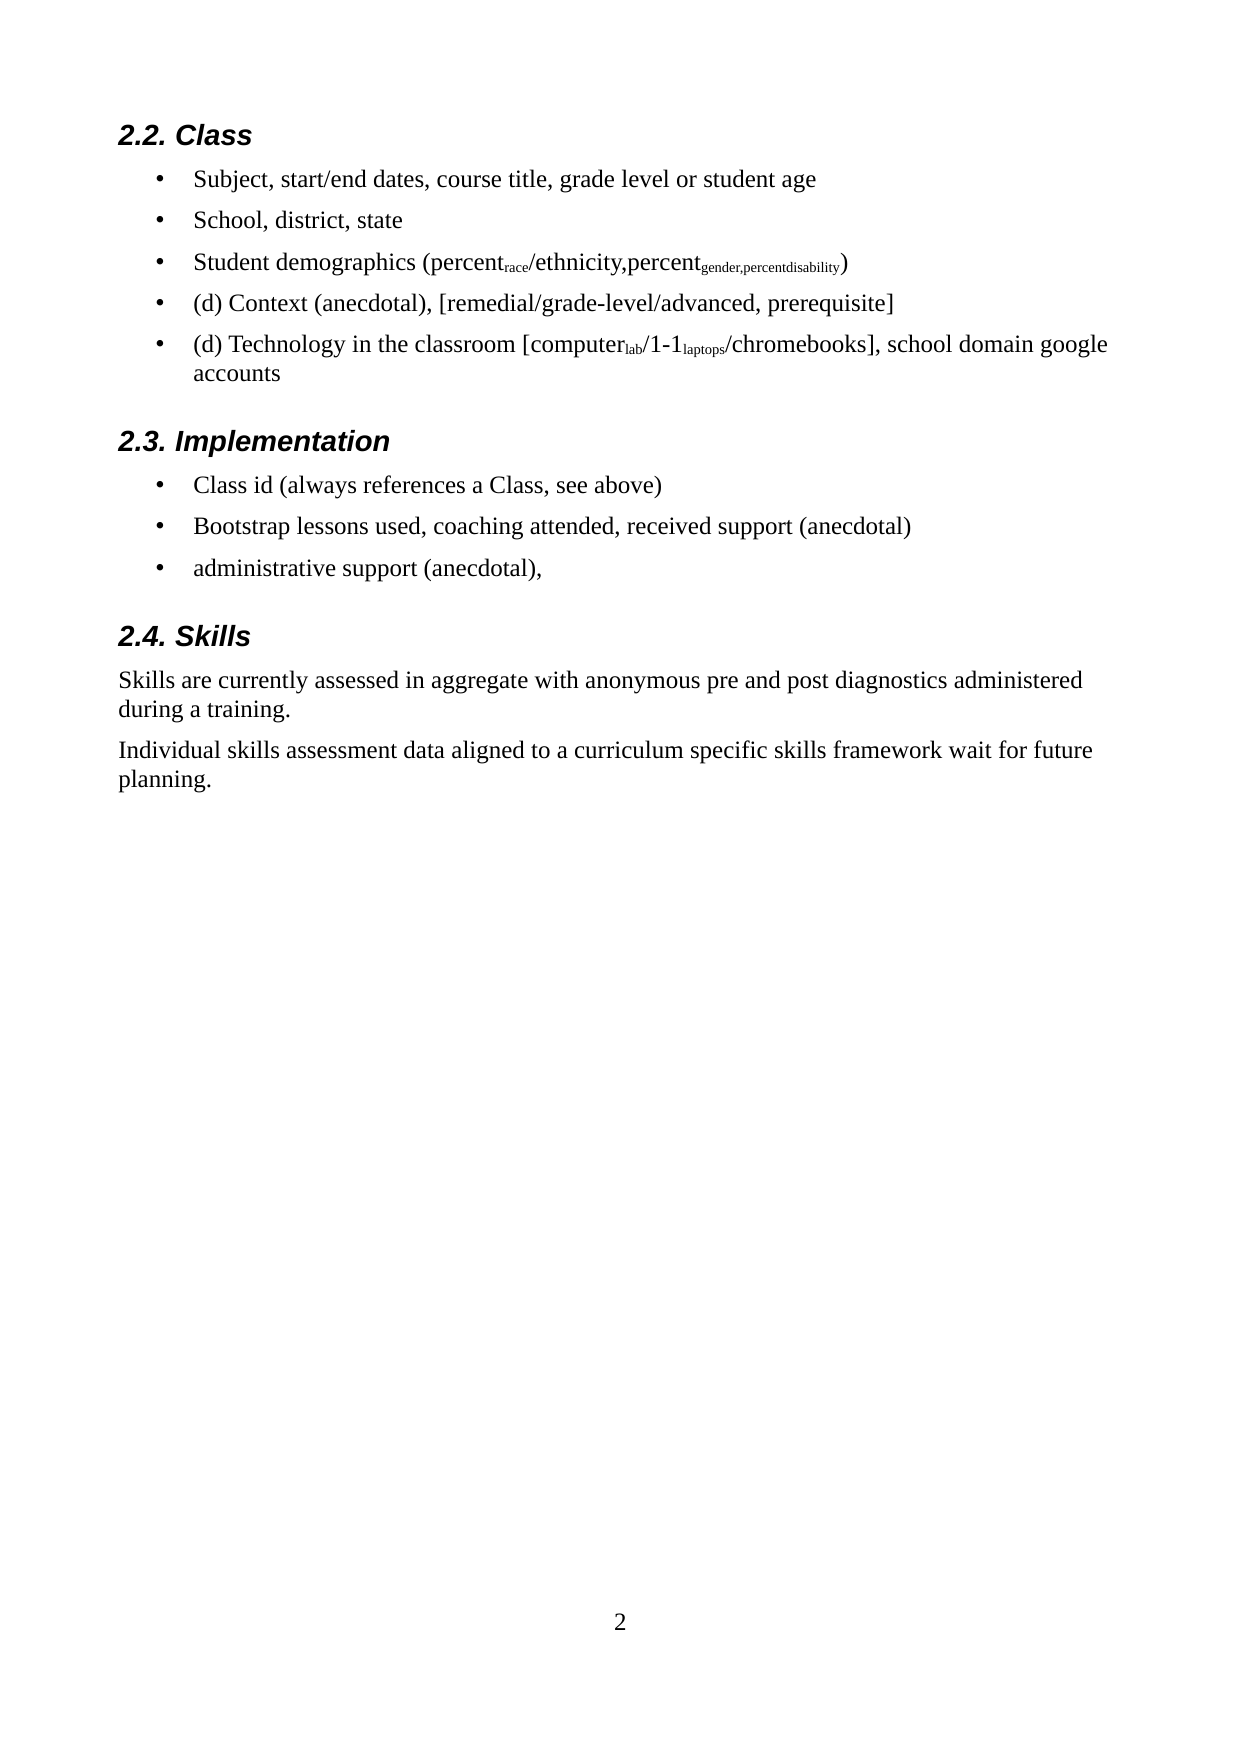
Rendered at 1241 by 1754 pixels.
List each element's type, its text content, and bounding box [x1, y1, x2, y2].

text Skills are currently assessed in aggregate with anonymous pre and post diagnostics administered during a training. [118, 665, 1122, 722]
list Bootstrap lessons used, coaching attended, received support (anecdotal) [156, 511, 1122, 540]
list (d) Context (anecdotal), [remedial/grade-level/advanced, prerequisite] [156, 288, 1122, 317]
list Subject, start/end dates, course title, grade level or student age [156, 164, 1122, 193]
subtitle Class [118, 118, 1122, 152]
subtitle Skills [118, 619, 1122, 652]
text Individual skills assessment data aligned to a curriculum specific skills framework wait for future planning. [118, 735, 1122, 792]
list administrative support (anecdotal), [156, 553, 1122, 581]
list Student demographics (percentrace/ethnicity,percentgender,percentdisability) [156, 247, 1122, 275]
list School, district, state [156, 205, 1122, 234]
subtitle Implementation [118, 424, 1122, 458]
list Class id (always references a Class, see above) [156, 470, 1122, 499]
list (d) Technology in the classroom [computerlab/1-1laptops/chromebooks], school domain google accounts [156, 329, 1122, 387]
